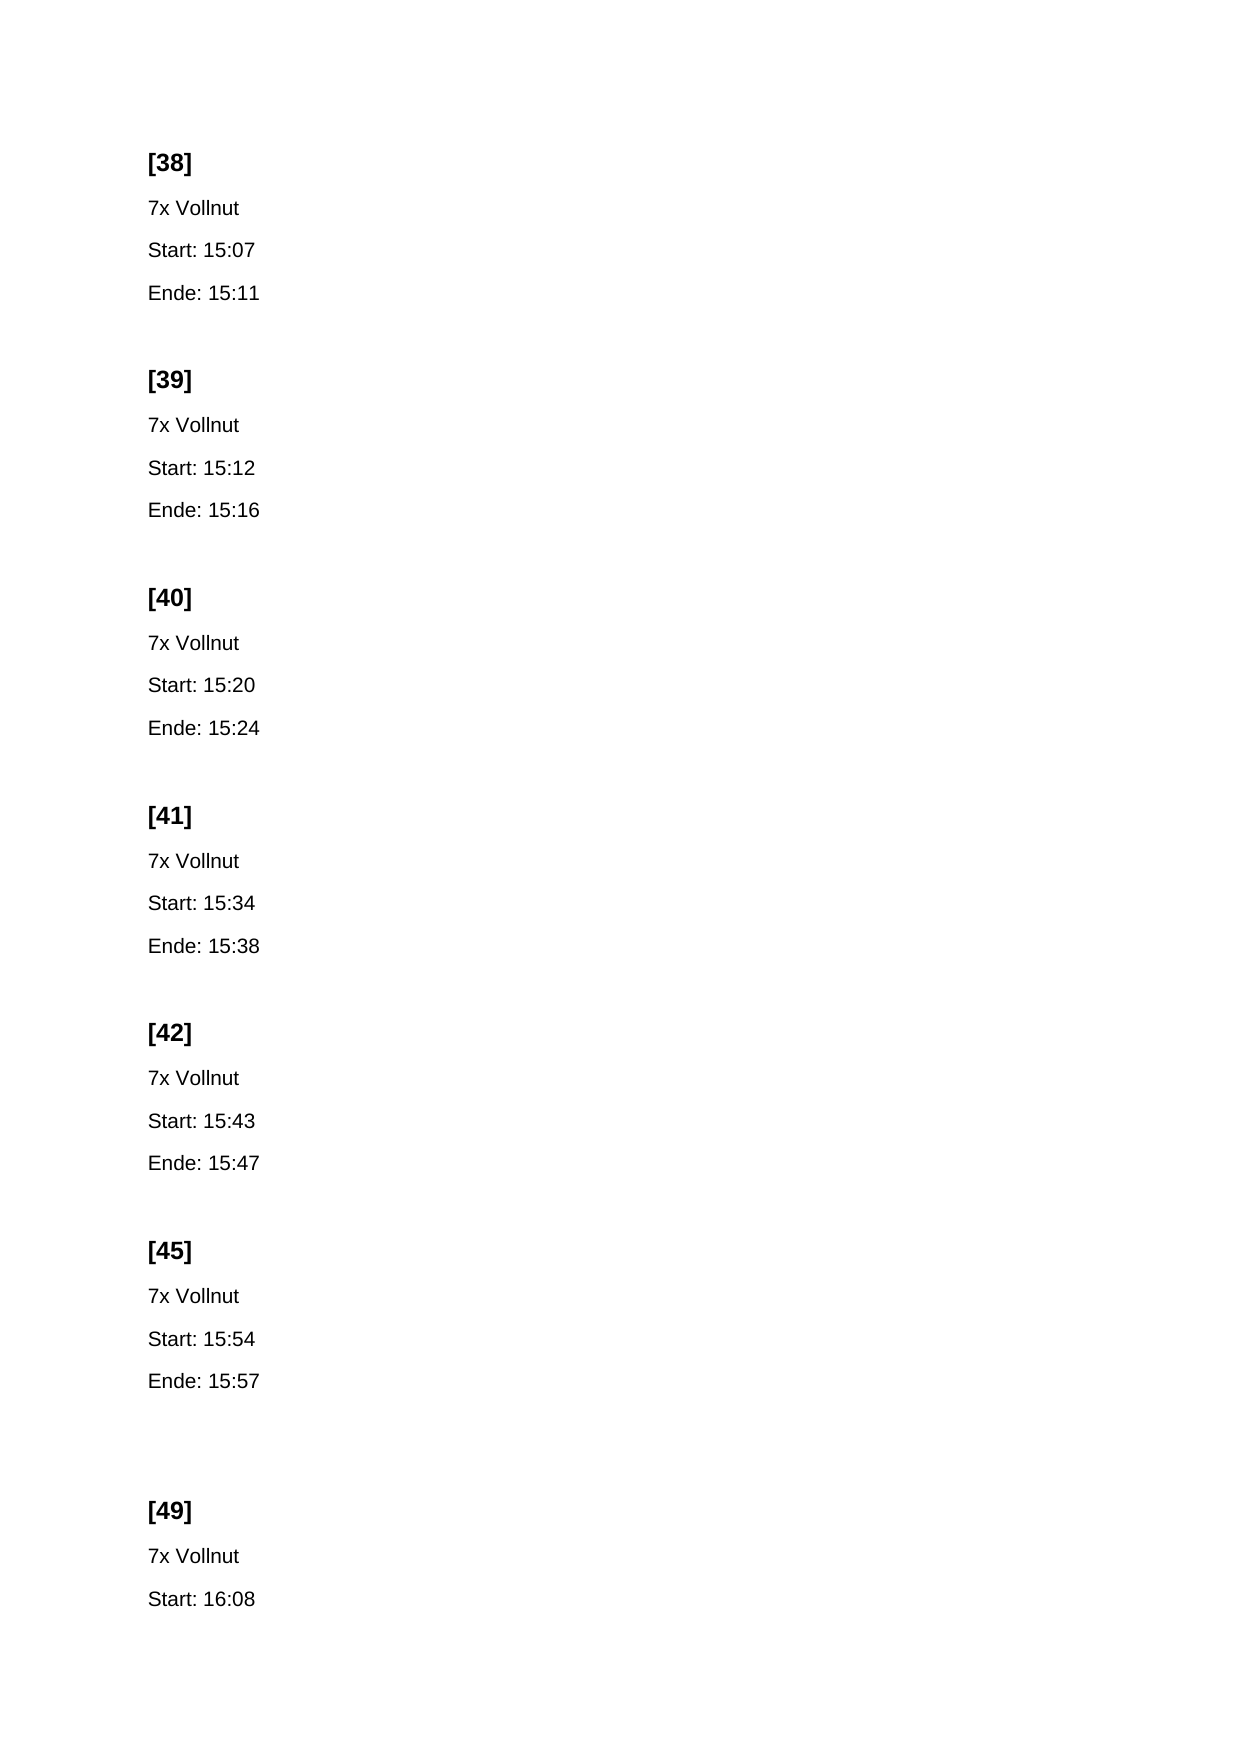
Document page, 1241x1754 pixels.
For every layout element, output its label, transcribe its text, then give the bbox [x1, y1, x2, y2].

text 7x Vollnut [148, 848, 1093, 872]
text 7x Vollnut [148, 1544, 1093, 1568]
text 7x Vollnut [148, 413, 1093, 437]
text Ende: 15:38 [148, 933, 1093, 957]
text 7x Vollnut [148, 195, 1093, 219]
text Ende: 15:57 [148, 1369, 1093, 1393]
text Start: 15:12 [148, 456, 1093, 479]
text Ende: 15:47 [148, 1151, 1093, 1175]
text [40] [148, 583, 1093, 612]
text [49] [148, 1496, 1093, 1525]
text [39] [148, 365, 1093, 394]
text Ende: 15:11 [148, 280, 1093, 304]
text [42] [148, 1018, 1093, 1047]
text 7x Vollnut [148, 1284, 1093, 1308]
text Start: 15:34 [148, 891, 1093, 915]
text Ende: 15:24 [148, 716, 1093, 740]
text Start: 15:07 [148, 238, 1093, 262]
text Start: 16:08 [148, 1587, 1093, 1611]
text Start: 15:20 [148, 673, 1093, 697]
text [45] [148, 1236, 1093, 1265]
text 7x Vollnut [148, 631, 1093, 655]
text Start: 15:43 [148, 1109, 1093, 1133]
text Start: 15:54 [148, 1326, 1093, 1350]
text [38] [148, 148, 1093, 176]
text [41] [148, 801, 1093, 829]
text 7x Vollnut [148, 1066, 1093, 1090]
text Ende: 15:16 [148, 498, 1093, 522]
